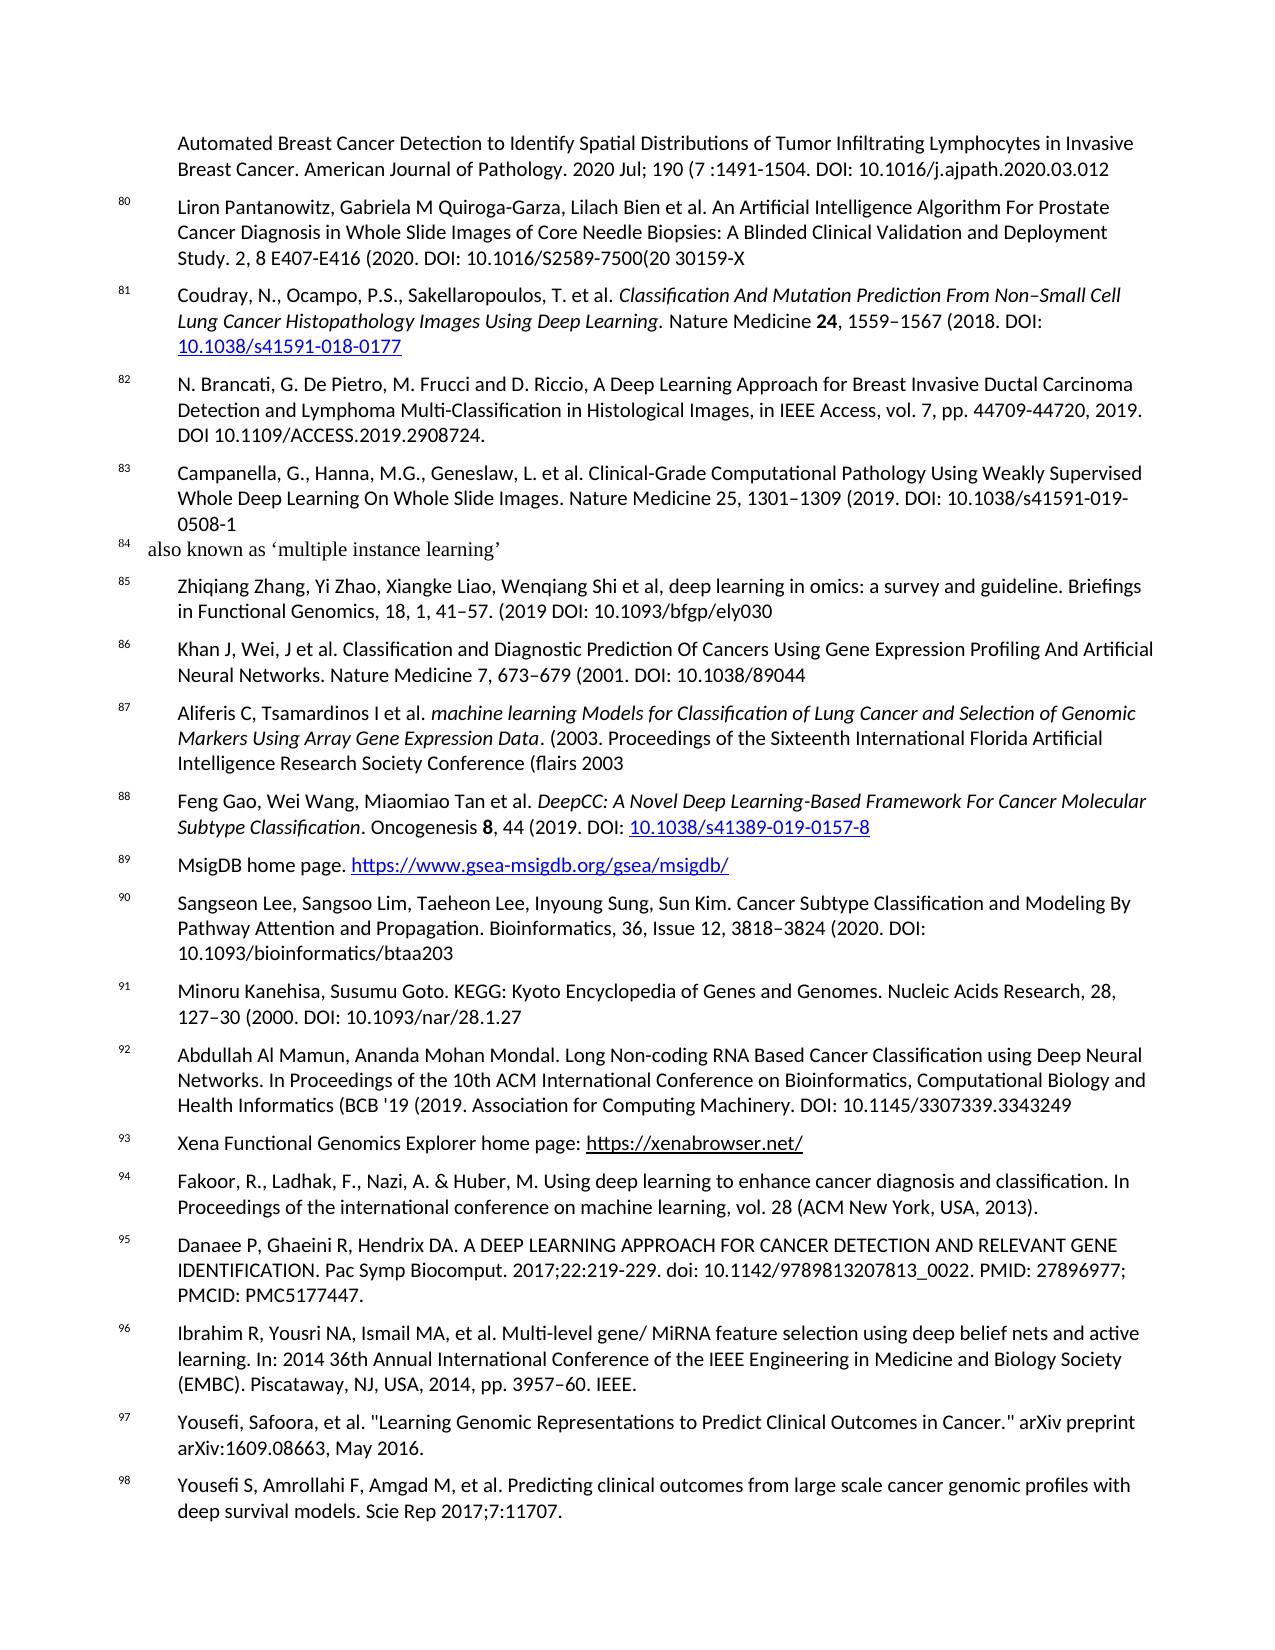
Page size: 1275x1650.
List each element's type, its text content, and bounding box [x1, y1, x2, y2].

text Abdullah Al Mamun, Ananda Mohan Mondal. Long Non-coding RNA Based Cancer Classification using Deep Neural Networks. In Proceedings of the 10th ACM International Conference on Bioinformatics, Computational Biology and Health Informatics (BCB '19 (2019. Association for Computing Machinery. DOI: 10.1145/3307339.3343249 [118, 1042, 1157, 1118]
text Zhiqiang Zhang, Yi Zhao, Xiangke Liao, Wenqiang Shi et al, deep learning in omics: a survey and guideline. Briefings in Functional Genomics, 18, 1, 41–57. (2019 DOI: 10.1093/bfgp/ely030 [118, 573, 1157, 624]
text Coudray, N., Ocampo, P.S., Sakellaropoulos, T. et al. Classification And Mutation Prediction From Non–Small Cell Lung Cancer Histopathology Images Using Deep Learning. Nature Medicine 24, 1559–1567 (2018. DOI: 10.1038/s41591-018-0177 [118, 283, 1157, 359]
text Aliferis C, Tsamardinos I et al. machine learning Models for Classification of Lung Cancer and Selection of Genomic Markers Using Array Gene Expression Data. (2003. Proceedings of the Sixteenth International Florida Artificial Intelligence Research Society Conference (flairs 2003 [118, 700, 1157, 776]
text Campanella, G., Hanna, M.G., Geneslaw, L. et al. Clinical-Grade Computational Pathology Using Weakly Supervised Whole Deep Learning On Whole Slide Images. Nature Medicine 25, 1301–1309 (2019. DOI: 10.1038/s41591-019-0508-1 [118, 460, 1157, 536]
text Liron Pantanowitz, Gabriela M Quiroga-Garza, Lilach Bien et al. An Artificial Intelligence Algorithm For Prostate Cancer Diagnosis in Whole Slide Images of Core Needle Biopsies: A Blinded Clinical Validation and Deployment Study. 2, 8 E407-E416 (2020. DOI: 10.1016/S2589-7500(20 30159-X [118, 194, 1157, 270]
text Xena Functional Genomics Explorer home page: https://xenabrowser.net/ [118, 1131, 1157, 1156]
text also known as ‘multiple instance learning’ [118, 536, 1157, 561]
text Minoru Kanehisa, Susumu Goto. KEGG: Kyoto Encyclopedia of Genes and Genomes. Nucleic Acids Research, 28, 127–30 (2000. DOI: 10.1093/nar/28.1.27 [118, 978, 1157, 1029]
text Khan J, Wei, J et al. Classification and Diagnostic Prediction Of Cancers Using Gene Expression Profiling And Artificial Neural Networks. Nature Medicine 7, 673–679 (2001. DOI: 10.1038/89044 [118, 636, 1157, 687]
text Automated Breast Cancer Detection to Identify Spatial Distributions of Tumor Infiltrating Lymphocytes in Invasive Breast Cancer. American Journal of Pathology. 2020 Jul; 190 (7 :1491-1504. DOI: 10.1016/j.ajpath.2020.03.012 [118, 131, 1157, 181]
text Yousefi, Safoora, et al. "Learning Genomic Representations to Predict Clinical Outcomes in Cancer." arXiv preprint arXiv:1609.08663, May 2016. [118, 1409, 1157, 1460]
text Sangseon Lee, Sangsoo Lim, Taeheon Lee, Inyoung Sung, Sun Kim. Cancer Subtype Classification and Modeling By Pathway Attention and Propagation. Bioinformatics, 36, Issue 12, 3818–3824 (2020. DOI: 10.1093/bioinformatics/btaa203 [118, 890, 1157, 966]
text Ibrahim R, Yousri NA, Ismail MA, et al. Multi-level gene/ MiRNA feature selection using deep belief nets and active learning. In: 2014 36th Annual International Conference of the IEEE Engineering in Medicine and Biology Society (EMBC). Piscataway, NJ, USA, 2014, pp. 3957–60. IEEE. [118, 1321, 1157, 1397]
text Feng Gao, Wei Wang, Miaomiao Tan et al. DeepCC: A Novel Deep Learning-Based Framework For Cancer Molecular Subtype Classification. Oncogenesis 8, 44 (2019. DOI: 10.1038/s41389-019-0157-8 [118, 788, 1157, 839]
text Yousefi S, Amrollahi F, Amgad M, et al. Predicting clinical outcomes from large scale cancer genomic profiles with deep survival models. Scie Rep 2017;7:11707. [118, 1473, 1157, 1523]
text Danaee P, Ghaeini R, Hendrix DA. A DEEP LEARNING APPROACH FOR CANCER DETECTION AND RELEVANT GENE IDENTIFICATION. Pac Symp Biocomput. 2017;22:219-229. doi: 10.1142/9789813207813_0022. PMID: 27896977; PMCID: PMC5177447. [118, 1232, 1157, 1308]
text MsigDB home page. https://www.gsea-msigdb.org/gsea/msigdb/ [118, 852, 1157, 877]
text N. Brancati, G. De Pietro, M. Frucci and D. Riccio, A Deep Learning Approach for Breast Invasive Ductal Carcinoma Detection and Lymphoma Multi-Classification in Histological Images, in IEEE Access, vol. 7, pp. 44709-44720, 2019. DOI 10.1109/ACCESS.2019.2908724. [118, 371, 1157, 448]
text Fakoor, R., Ladhak, F., Nazi, A. & Huber, M. Using deep learning to enhance cancer diagnosis and classification. In Proceedings of the international conference on machine learning, vol. 28 (ACM New York, USA, 2013). [118, 1168, 1157, 1219]
